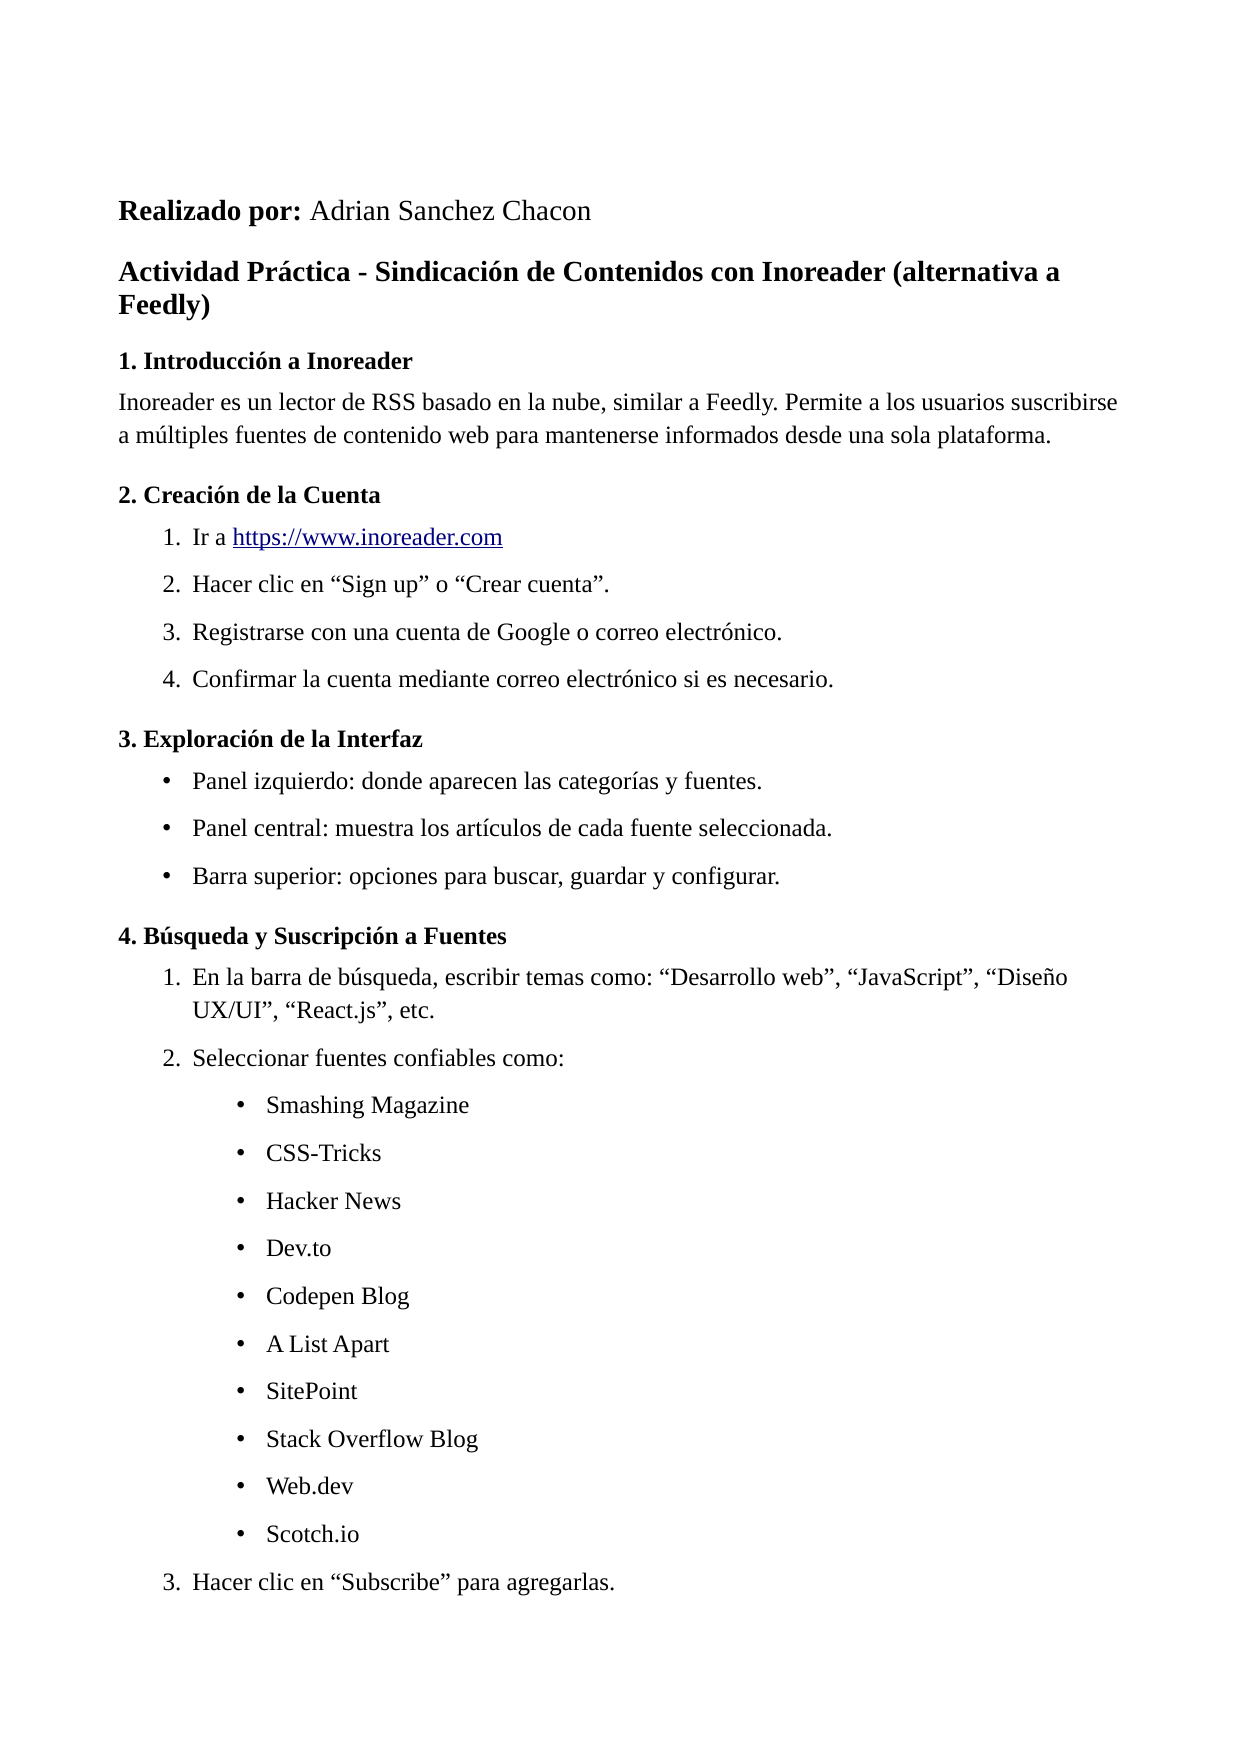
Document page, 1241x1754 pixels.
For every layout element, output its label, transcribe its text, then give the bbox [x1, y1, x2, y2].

subtitle 4. Búsqueda y Suscripción a Fuentes [118, 921, 1122, 950]
subtitle Realizado por: Adrian Sanchez Chacon [118, 193, 1122, 227]
list Dev.to [236, 1233, 1122, 1262]
text Inoreader es un lector de RSS basado en la nube, similar a Feedly. Permite a los usuarios suscribirse a múltiples fuentes de contenido web para mantenerse informados desde una sola plataforma. [118, 387, 1122, 449]
list Smashing Magazine [236, 1091, 1122, 1119]
list SitePoint [236, 1376, 1122, 1405]
list A List Apart [236, 1329, 1122, 1357]
subtitle 2. Creación de la Cuenta [118, 480, 1122, 509]
list Ir a https://www.inoreader.com [162, 522, 1122, 550]
list CSS-Tricks [236, 1138, 1122, 1167]
subtitle 3. Exploración de la Interfaz [118, 724, 1122, 753]
list Hacer clic en “Subscribe” para agregarlas. [162, 1567, 1122, 1595]
list Codepen Blog [236, 1281, 1122, 1310]
list Barra superior: opciones para buscar, guardar y configurar. [162, 861, 1122, 890]
subtitle 1. Introducción a Inoreader [118, 346, 1122, 375]
list Hacker News [236, 1186, 1122, 1214]
list Panel izquierdo: donde aparecen las categorías y fuentes. [162, 766, 1122, 794]
list Hacer clic en “Sign up” o “Crear cuenta”. [162, 569, 1122, 598]
list Web.dev [236, 1471, 1122, 1500]
subtitle Actividad Práctica - Sindicación de Contenidos con Inoreader (alternativa a Feedly) [118, 254, 1122, 321]
list Confirmar la cuenta mediante correo electrónico si es necesario. [162, 664, 1122, 693]
list Scotch.io [236, 1519, 1122, 1548]
list Stack Overflow Blog [236, 1424, 1122, 1453]
list En la barra de búsqueda, escribir temas como: “Desarrollo web”, “JavaScript”, “Diseño UX/UI”, “React.js”, etc. [162, 962, 1122, 1024]
list Seleccionar fuentes confiables como: [162, 1043, 1122, 1072]
list Registrarse con una cuenta de Google o correo electrónico. [162, 617, 1122, 646]
list Panel central: muestra los artículos de cada fuente seleccionada. [162, 813, 1122, 842]
